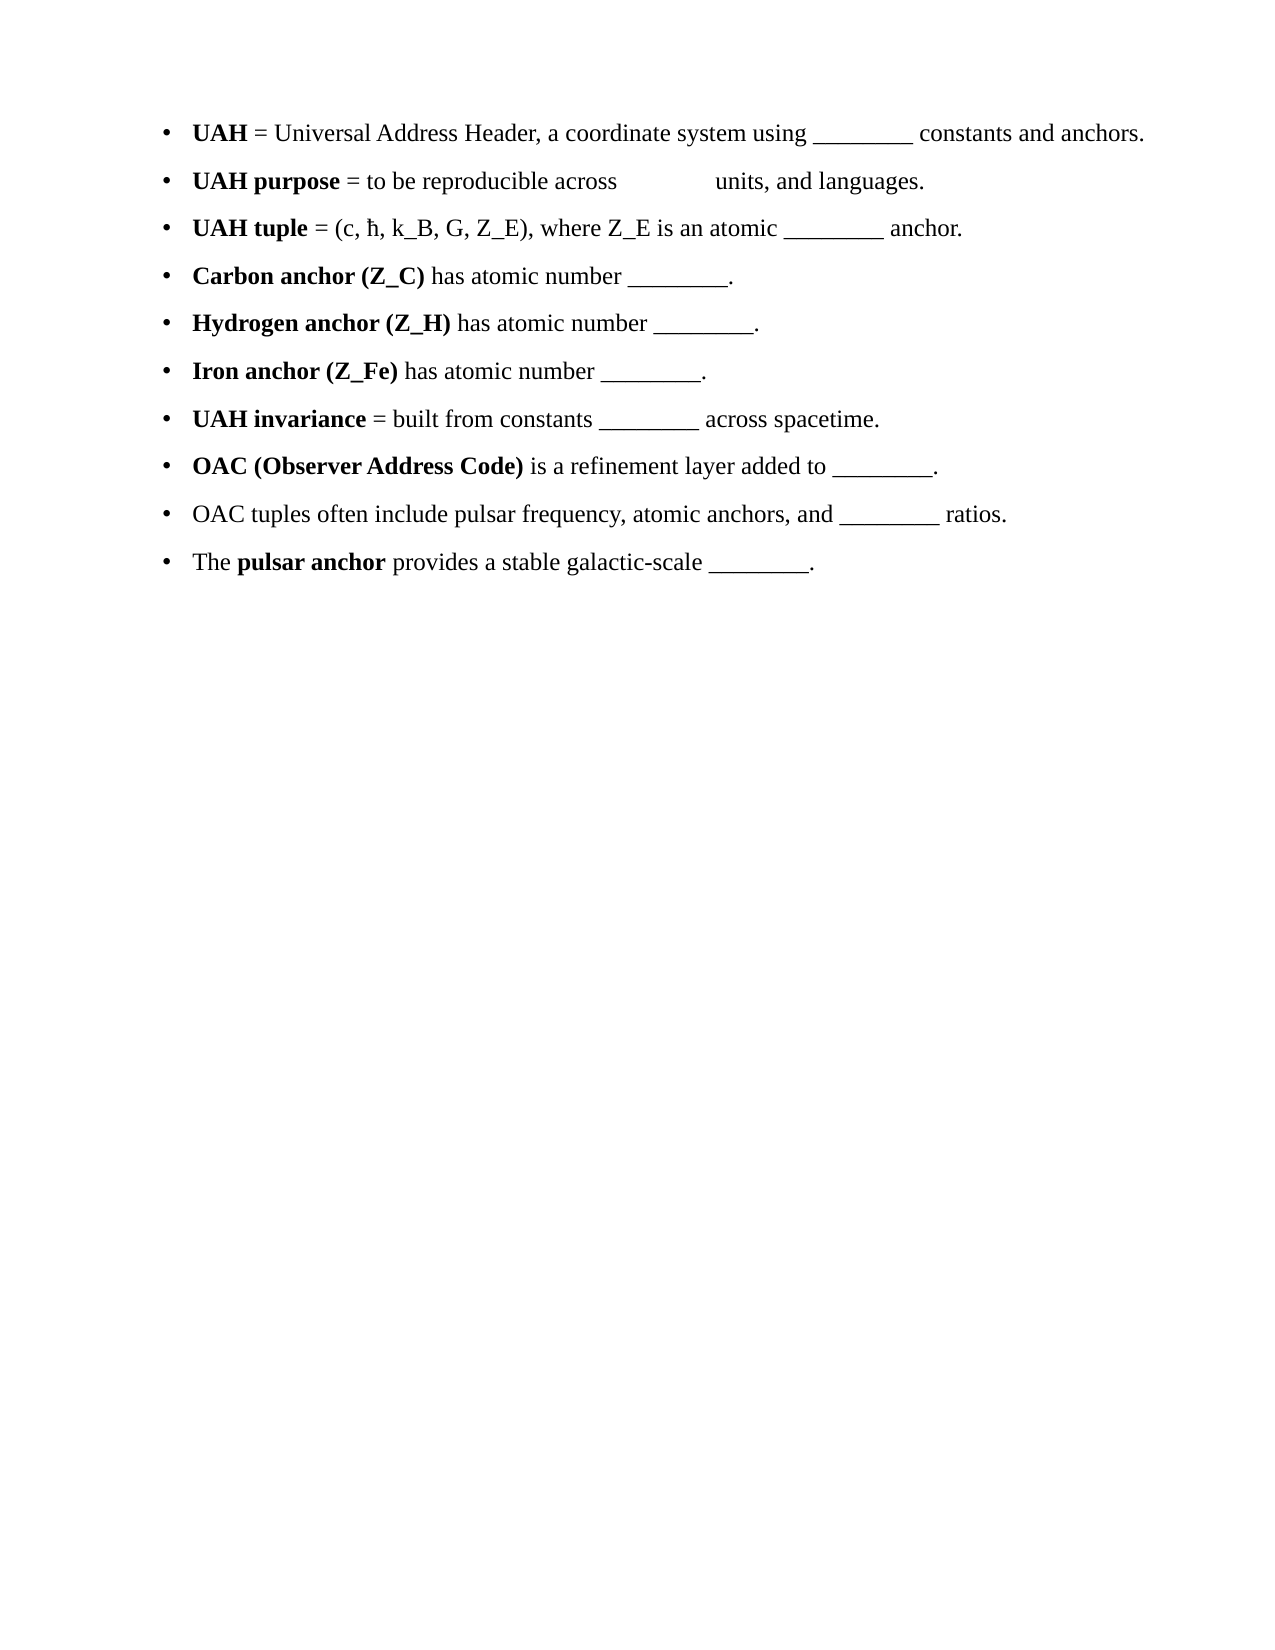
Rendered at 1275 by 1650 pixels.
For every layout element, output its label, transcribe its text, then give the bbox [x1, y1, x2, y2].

list OAC (Observer Address Code) is a refinement layer added to ________. [162, 451, 1157, 480]
list Hydrogen anchor (Z_H) has atomic number ________. [162, 308, 1157, 337]
list OAC tuples often include pulsar frequency, atomic anchors, and ________ ratios. [162, 499, 1157, 528]
list UAH tuple = (c, ħ, k_B, G, Z_E), where Z_E is an atomic ________ anchor. [162, 213, 1157, 242]
list UAH invariance = built from constants ________ across spacetime. [162, 404, 1157, 432]
list UAH purpose = to be reproducible across units, and languages. [162, 166, 1157, 194]
list Iron anchor (Z_Fe) has atomic number ________. [162, 356, 1157, 385]
list The pulsar anchor provides a stable galactic-scale ________. [162, 547, 1157, 575]
list Carbon anchor (Z_C) has atomic number ________. [162, 261, 1157, 290]
list UAH = Universal Address Header, a coordinate system using ________ constants and anchors. [162, 118, 1157, 147]
